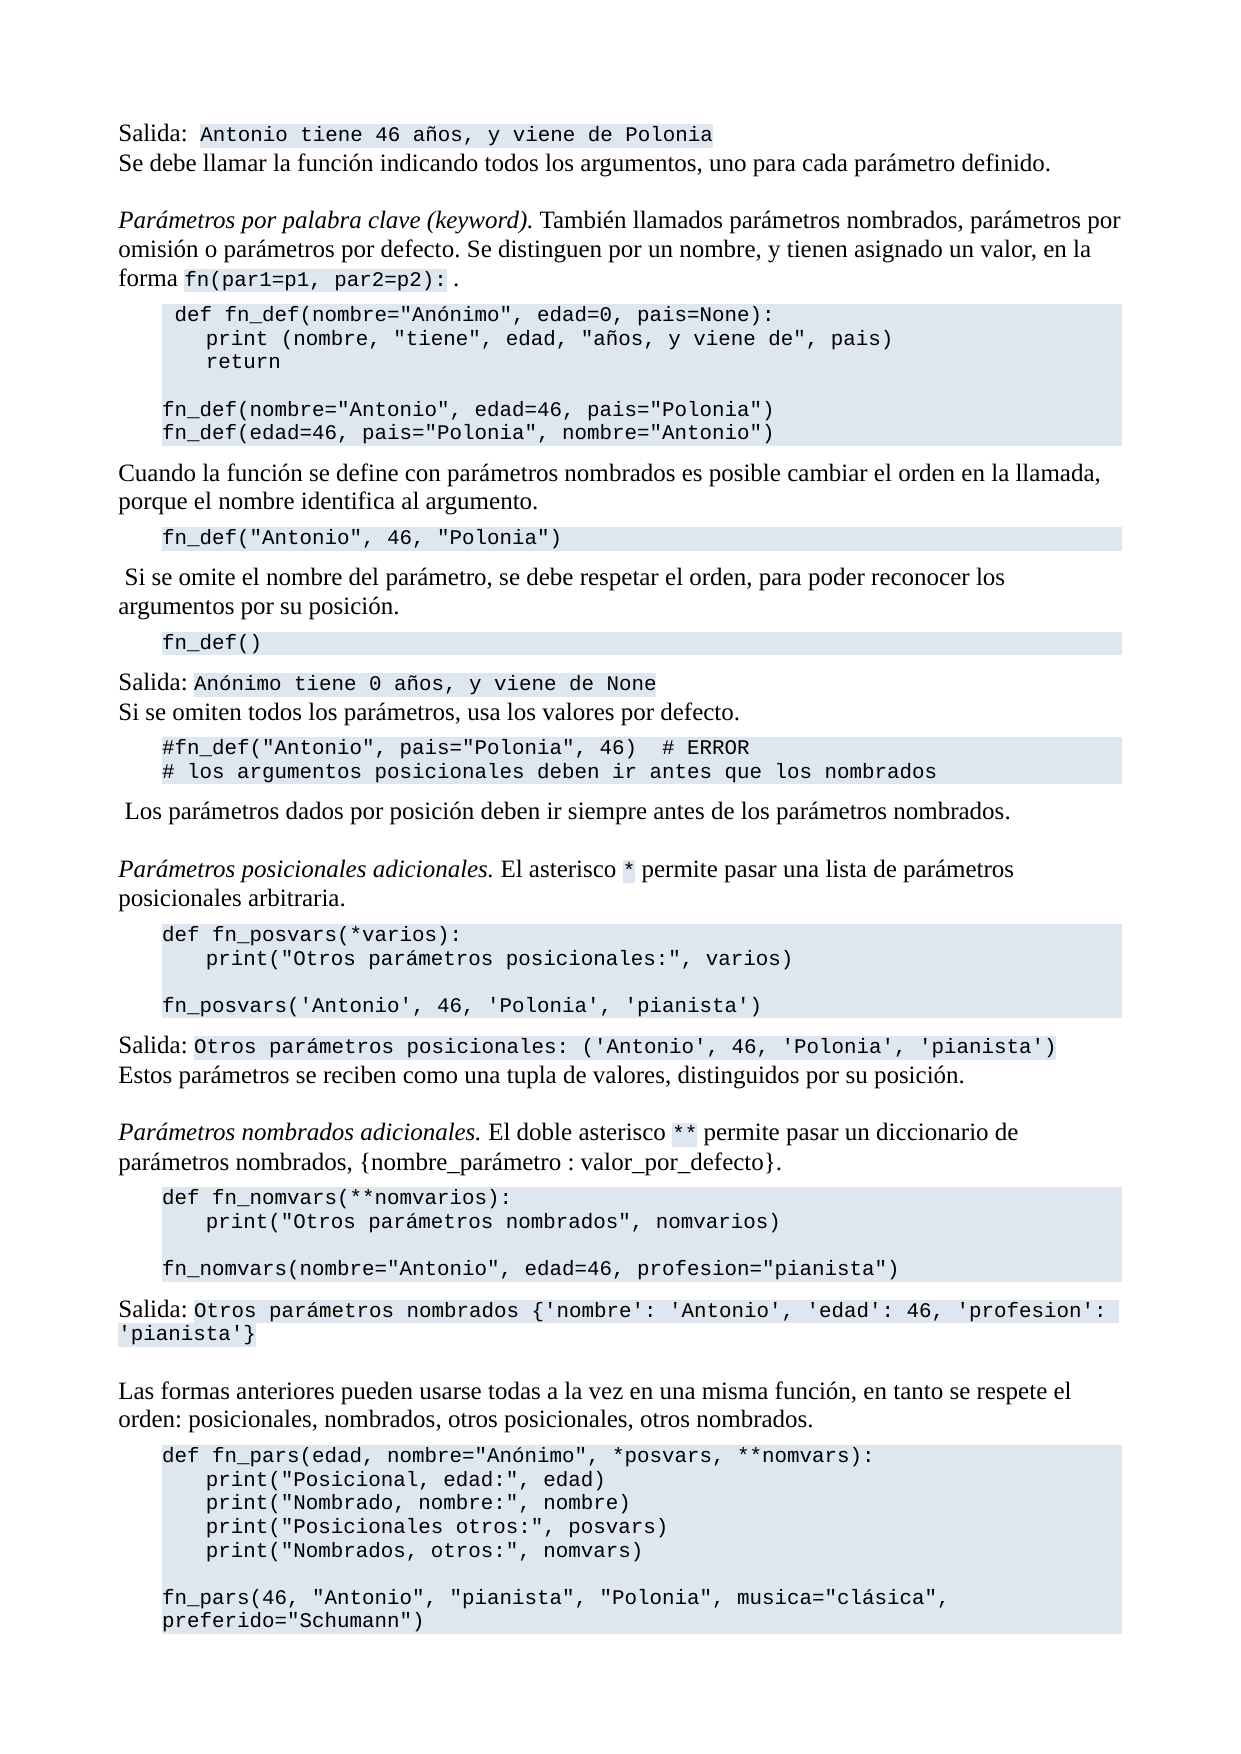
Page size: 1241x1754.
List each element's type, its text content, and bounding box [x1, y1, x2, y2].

text Salida: Antonio tiene 46 años, y viene de Polonia [118, 118, 1122, 148]
text fn_def() [162, 632, 1122, 655]
text Las formas anteriores pueden usarse todas a la vez en una misma función, en tanto se respete el orden: posicionales, nombrados, otros posicionales, otros nombrados. [118, 1376, 1122, 1433]
text print("Otros parámetros posicionales:", varios) [162, 947, 1122, 971]
text return [162, 351, 1122, 375]
text Los parámetros dados por posición deben ir siempre antes de los parámetros nombrados. [118, 796, 1122, 825]
text print("Posicionales otros:", posvars) [162, 1516, 1122, 1539]
text Salida: Otros parámetros nombrados {'nombre': 'Antonio', 'edad': 46, 'profesion': 'pianista'} [118, 1294, 1122, 1347]
text Parámetros posicionales adicionales. El asterisco * permite pasar una lista de parámetros posicionales arbitraria. [118, 854, 1122, 912]
text print("Otros parámetros nombrados", nomvarios) [162, 1211, 1122, 1235]
text def fn_pars(edad, nombre="Anónimo", *posvars, **nomvars): [162, 1445, 1122, 1469]
text Si se omiten todos los parámetros, usa los valores por defecto. [118, 697, 1122, 725]
text print (nombre, "tiene", edad, "años, y viene de", pais) [162, 328, 1122, 351]
text fn_def(nombre="Antonio", edad=46, pais="Polonia") [162, 399, 1122, 422]
text Parámetros nombrados adicionales. El doble asterisco ** permite pasar un diccionario de parámetros nombrados, {nombre_parámetro : valor_por_defecto}. [118, 1117, 1122, 1176]
text #fn_def("Antonio", pais="Polonia", 46) # ERROR [162, 737, 1122, 761]
text fn_posvars('Antonio', 46, 'Polonia', 'pianista') [162, 995, 299, 1018]
text Salida: Anónimo tiene 0 años, y viene de None [118, 667, 1122, 697]
text print("Posicional, edad:", edad) [162, 1469, 1122, 1492]
text def fn_def(nombre="Anónimo", edad=0, pais=None): [162, 304, 1122, 328]
text print("Nombrado, nombre:", nombre) [162, 1492, 1122, 1516]
text Cuando la función se define con parámetros nombrados es posible cambiar el orden en la llamada, porque el nombre identifica al argumento. [118, 458, 1122, 515]
text # los argumentos posicionales deben ir antes que los nombrados [162, 761, 1122, 784]
text def fn_posvars(*varios): [162, 924, 1122, 947]
text Se debe llamar la función indicando todos los argumentos, uno para cada parámetro definido. [118, 148, 1122, 176]
text fn_def(edad=46, pais="Polonia", nombre="Antonio") [162, 422, 1122, 446]
text Si se omite el nombre del parámetro, se debe respetar el orden, para poder reconocer los argumentos por su posición. [118, 562, 1122, 620]
text Salida: Otros parámetros posicionales: ('Antonio', 46, 'Polonia', 'pianista') [118, 1030, 1122, 1060]
text fn_pars(46, "Antonio", "pianista", "Polonia", musica="clásica", preferido="Schumann") [162, 1587, 1122, 1634]
text fn_posvars('Antonio', 46, 'Polonia', 'pianista') [762, 995, 1122, 1018]
text Parámetros por palabra clave (keyword). También llamados parámetros nombrados, parámetros por omisión o parámetros por defecto. Se distinguen por un nombre, y tienen asignado un valor, en la forma fn(par1=p1, par2=p2): . [118, 205, 1122, 292]
text def fn_nomvars(**nomvarios): [162, 1187, 1122, 1211]
text fn_def("Antonio", 46, "Polonia") [162, 527, 1122, 551]
text fn_nomvars(nombre="Antonio", edad=46, profesion="pianista") [162, 1258, 1122, 1282]
text Estos parámetros se reciben como una tupla de valores, distinguidos por su posición. [118, 1060, 1122, 1088]
text print("Nombrados, otros:", nomvars) [162, 1539, 1122, 1563]
